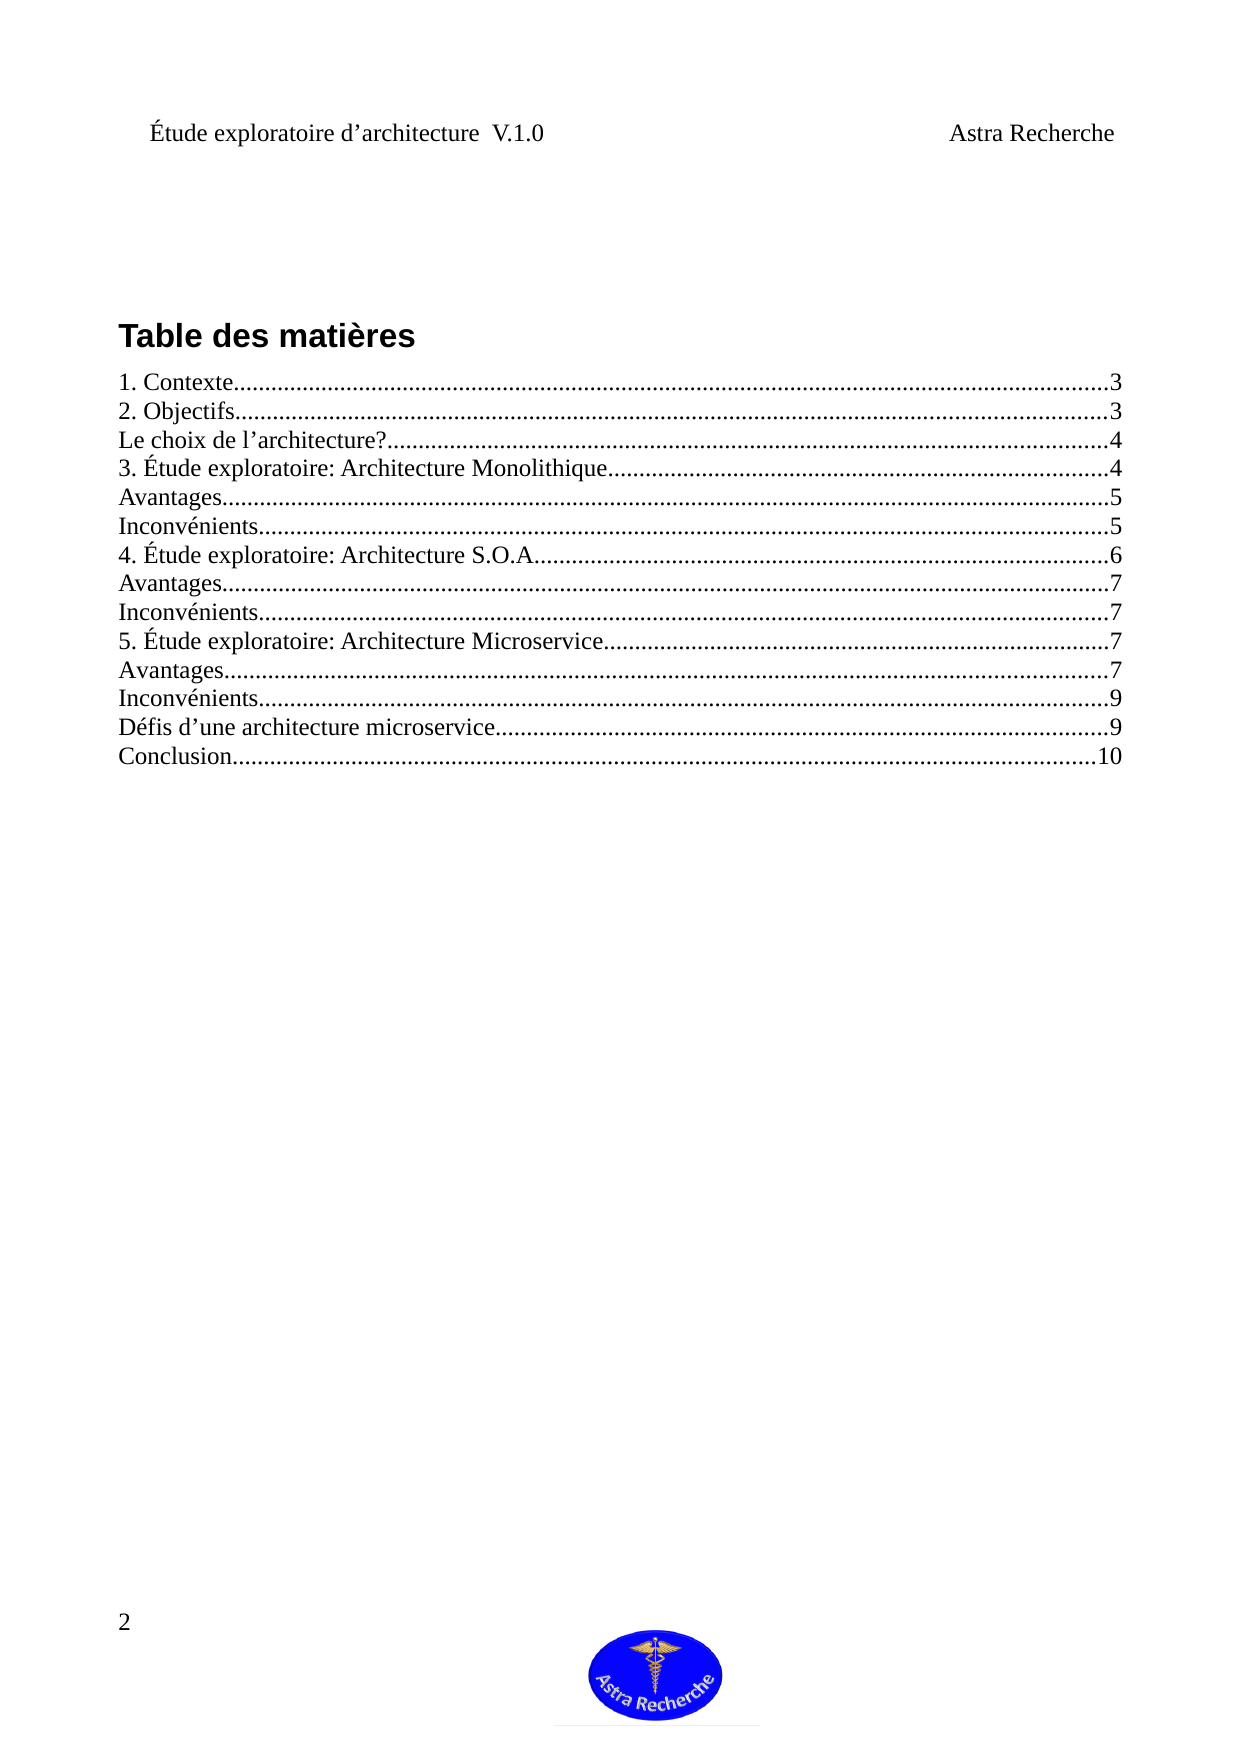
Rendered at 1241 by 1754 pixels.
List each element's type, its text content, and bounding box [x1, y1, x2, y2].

text Avantages 7 [118, 568, 1122, 597]
text Inconvénients 7 [118, 597, 1122, 626]
text Le choix de l’architecture? 4 [118, 425, 1122, 453]
subtitle Table des matières [118, 316, 1122, 355]
picture [553, 1620, 761, 1729]
text Avantages 7 [118, 655, 1122, 683]
text Avantages 5 [118, 482, 1122, 511]
text 4. Étude exploratoire: Architecture S.O.A 6 [118, 540, 1122, 568]
text 1. Contexte 3 [118, 367, 1122, 396]
text Défis d’une architecture microservice 9 [118, 712, 1122, 741]
text Inconvénients 5 [118, 511, 1122, 540]
text 2. Objectifs 3 [118, 396, 1122, 425]
text 3. Étude exploratoire: Architecture Monolithique 4 [118, 453, 1122, 482]
text Conclusion 10 [118, 741, 1122, 770]
text Inconvénients 9 [118, 683, 1122, 712]
text 5. Étude exploratoire: Architecture Microservice 7 [118, 626, 1122, 655]
